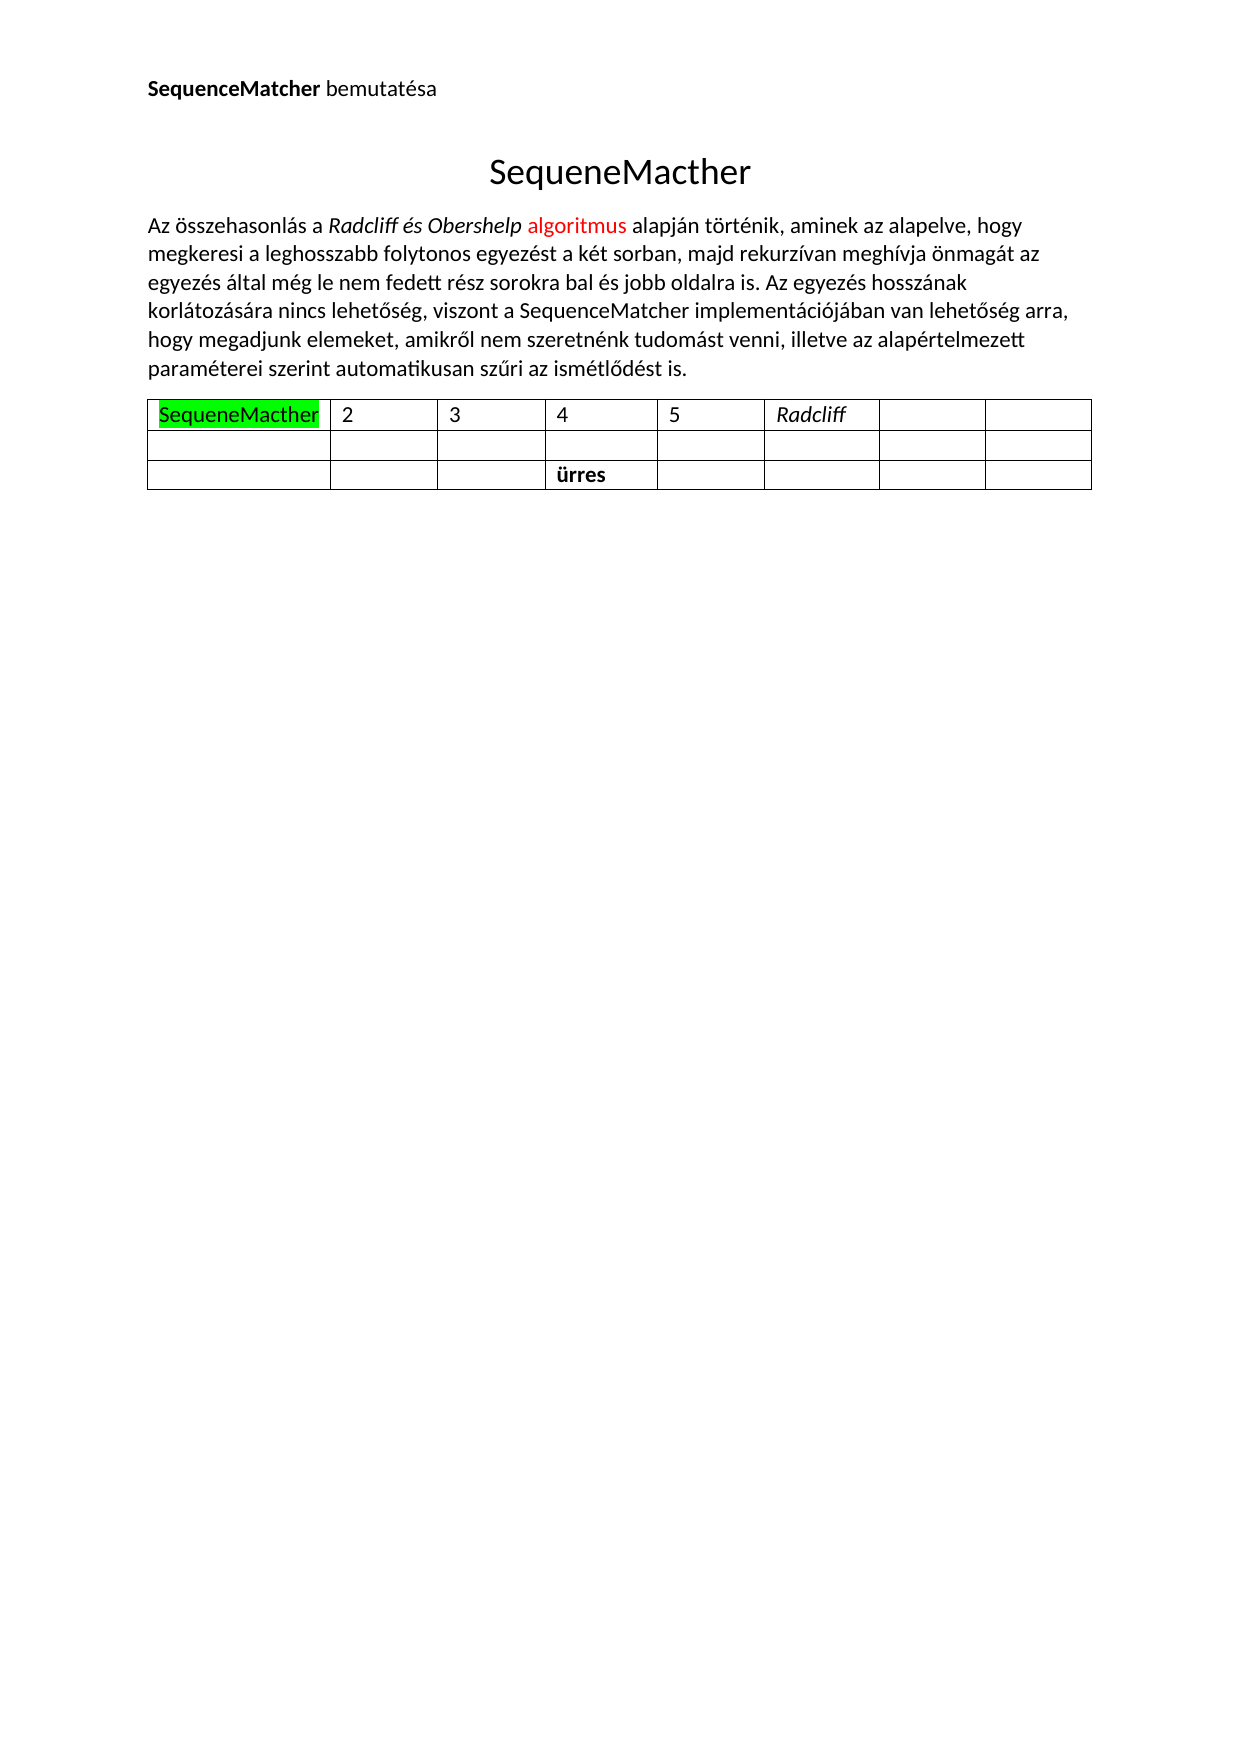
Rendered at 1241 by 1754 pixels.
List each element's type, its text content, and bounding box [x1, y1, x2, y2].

text SequeneMacther [148, 148, 1093, 193]
table_cell [658, 431, 764, 459]
table_cell [658, 461, 764, 488]
table_header [880, 400, 985, 430]
table_cell [148, 461, 330, 488]
table_header SequeneMacther [148, 400, 330, 430]
table_cell [986, 461, 1091, 488]
table_header Radcliff [765, 400, 879, 430]
table_header 4 [546, 400, 657, 430]
text Az összehasonlás a Radcliff és Obershelp algoritmus alapján történik, aminek az alapelve, hogy megkeresi a leghosszabb folytonos egyezést a két sorban, majd rekurzívan meghívja önmagát az egyezés által még le nem fedett rész sorokra bal és jobb oldalra is. Az egyezés hosszának korlátozására nincs lehetőség, viszont a SequenceMatcher implementációjában van lehetőség arra, hogy megadjunk elemeket, amikről nem szeretnénk tudomást venni, illetve az alapértelmezett paraméterei szerint automatikusan szűri az ismétlődést is. [148, 211, 1093, 382]
table_cell [331, 461, 437, 488]
table_header [986, 400, 1091, 430]
table_cell [148, 431, 330, 459]
table_cell [986, 431, 1091, 459]
table_header 3 [438, 400, 545, 430]
table_header 2 [331, 400, 437, 430]
table_cell [765, 461, 879, 488]
table_cell [438, 431, 545, 459]
table_cell ürres [546, 461, 657, 488]
table_cell [880, 461, 985, 488]
table_cell [331, 431, 437, 459]
table_cell [765, 431, 879, 459]
table_header 5 [658, 400, 764, 430]
table_cell [880, 431, 985, 459]
table_cell [438, 461, 545, 488]
table_cell [546, 431, 657, 459]
